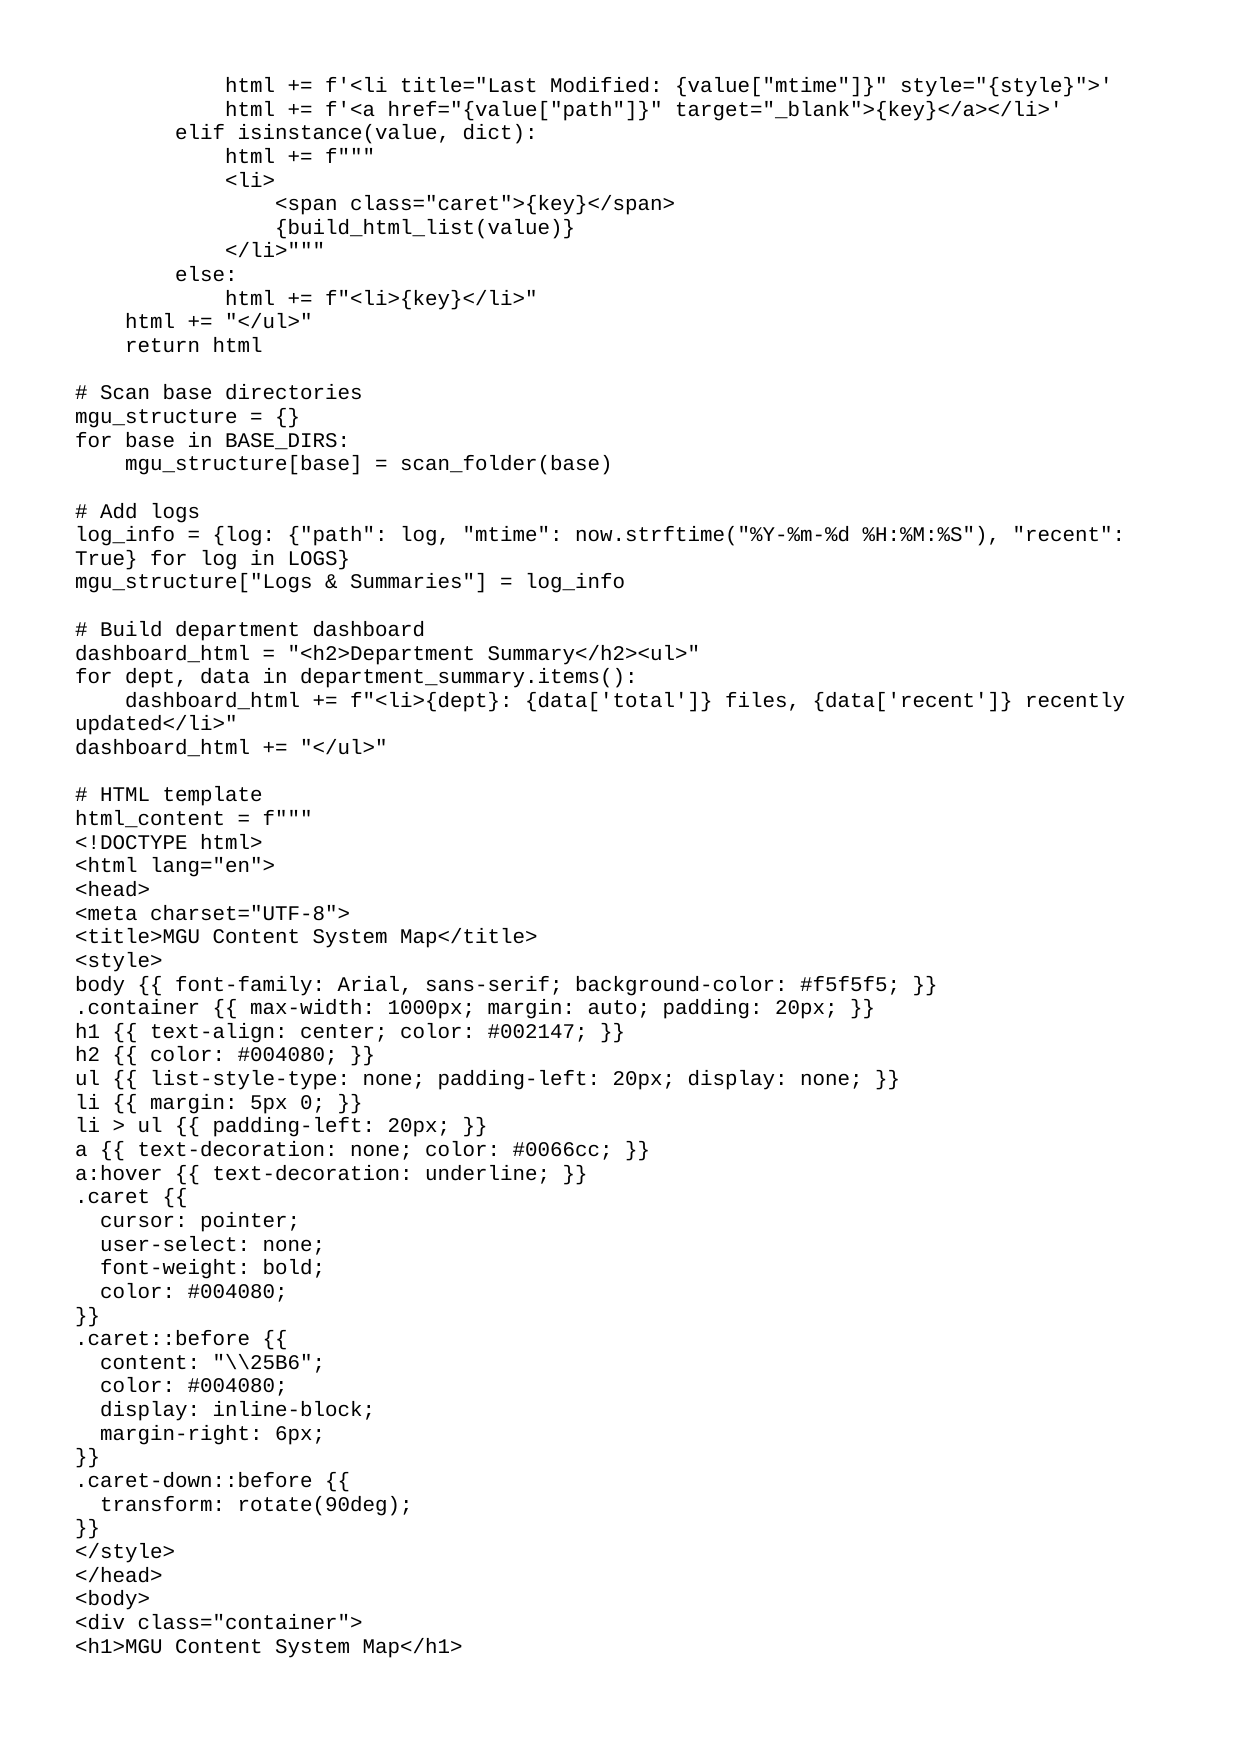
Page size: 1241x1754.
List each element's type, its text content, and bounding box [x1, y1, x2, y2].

text <title>MGU Content System Map</title> [75, 926, 1165, 950]
text li {{ margin: 5px 0; }} [75, 1092, 1165, 1115]
text }} [75, 1517, 1165, 1541]
text html += f'<a href="{value["path"]}" target="_blank">{key}</a></li>' [75, 99, 1165, 122]
text .caret-down::before {{ [75, 1470, 1165, 1494]
text <h1>MGU Content System Map</h1> [75, 1636, 1165, 1659]
text elif isinstance(value, dict): [75, 122, 1165, 146]
text color: #004080; [75, 1376, 1165, 1399]
text a {{ text-decoration: none; color: #0066cc; }} [75, 1139, 1165, 1163]
text h2 {{ color: #004080; }} [75, 1044, 1165, 1068]
text user-select: none; [75, 1234, 1165, 1257]
text for dept, data in department_summary.items(): [75, 666, 1165, 690]
text .caret::before {{ [75, 1328, 1165, 1352]
text html_content = f""" [75, 808, 1165, 832]
text # Build department dashboard [75, 619, 1165, 642]
text dashboard_html += "</ul>" [75, 737, 1165, 761]
text dashboard_html = "<h2>Department Summary</h2><ul>" [75, 642, 1165, 666]
text display: inline-block; [75, 1399, 1165, 1423]
text <html lang="en"> [75, 855, 1165, 879]
text </head> [75, 1565, 1165, 1588]
text </style> [75, 1541, 1165, 1565]
text html += f"<li>{key}</li>" [75, 288, 1165, 311]
text }} [75, 1304, 1165, 1328]
text html += f'<li title="Last Modified: {value["mtime"]}" style="{style}">' [75, 75, 1165, 99]
text <meta charset="UTF-8"> [75, 903, 1165, 926]
text # Add logs [75, 501, 1165, 524]
text # Scan base directories [75, 382, 1165, 406]
text content: "\\25B6"; [75, 1352, 1165, 1376]
text <li> [75, 169, 1165, 193]
text </li>""" [75, 241, 1165, 264]
text li > ul {{ padding-left: 20px; }} [75, 1115, 1165, 1139]
text {build_html_list(value)} [75, 217, 1165, 241]
text a:hover {{ text-decoration: underline; }} [75, 1163, 1165, 1186]
text <body> [75, 1588, 1165, 1612]
text else: [75, 264, 1165, 288]
text return html [75, 335, 1165, 359]
text cursor: pointer; [75, 1210, 1165, 1234]
text <div class="container"> [75, 1612, 1165, 1636]
text .caret {{ [75, 1186, 1165, 1210]
text ul {{ list-style-type: none; padding-left: 20px; display: none; }} [75, 1068, 1165, 1092]
text <style> [75, 950, 1165, 973]
text log_info = {log: {"path": log, "mtime": now.strftime("%Y-%m-%d %H:%M:%S"), "recent": True} for log in LOGS} [75, 524, 1165, 572]
text mgu_structure = {} [75, 406, 1165, 430]
text color: #004080; [75, 1281, 1165, 1304]
text h1 {{ text-align: center; color: #002147; }} [75, 1021, 1165, 1044]
text margin-right: 6px; [75, 1423, 1165, 1446]
text }} [75, 1446, 1165, 1470]
text mgu_structure["Logs & Summaries"] = log_info [75, 572, 1165, 595]
text transform: rotate(90deg); [75, 1494, 1165, 1517]
text <head> [75, 879, 1165, 903]
text body {{ font-family: Arial, sans-serif; background-color: #f5f5f5; }} [75, 973, 1165, 997]
text dashboard_html += f"<li>{dept}: {data['total']} files, {data['recent']} recently updated</li>" [75, 690, 1165, 737]
text mgu_structure[base] = scan_folder(base) [75, 453, 1165, 477]
text html += f""" [75, 146, 1165, 169]
text font-weight: bold; [75, 1257, 1165, 1281]
text <!DOCTYPE html> [75, 832, 1165, 855]
text for base in BASE_DIRS: [75, 430, 1165, 453]
text <span class="caret">{key}</span> [75, 193, 1165, 217]
text html += "</ul>" [75, 311, 1165, 335]
text # HTML template [75, 784, 1165, 808]
text .container {{ max-width: 1000px; margin: auto; padding: 20px; }} [75, 997, 1165, 1021]
